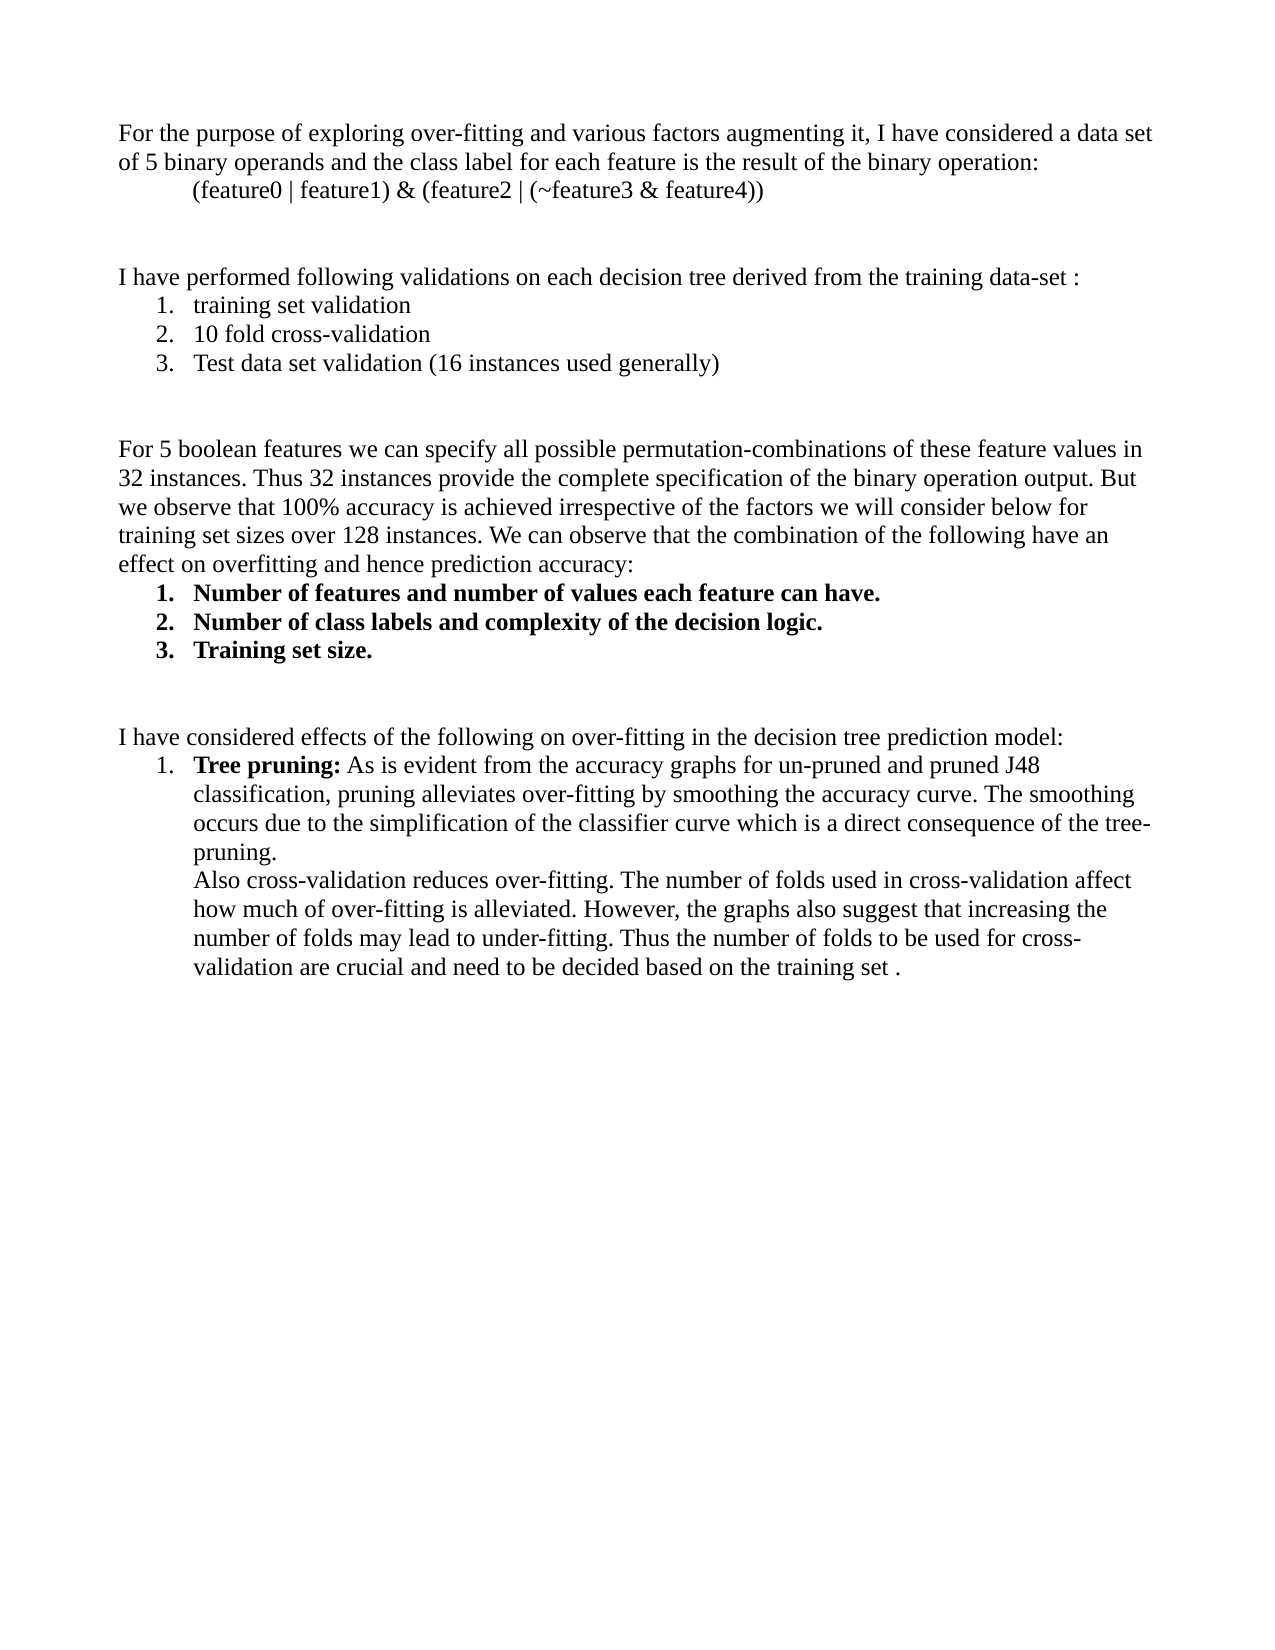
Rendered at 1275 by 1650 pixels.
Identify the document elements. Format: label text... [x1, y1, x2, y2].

list training set validation [156, 291, 1157, 319]
text For 5 boolean features we can specify all possible permutation-combinations of these feature values in 32 instances. Thus 32 instances provide the complete specification of the binary operation output. But we observe that 100% accuracy is achieved irrespective of the factors we will consider below for training set sizes over 128 instances. We can observe that the combination of the following have an effect on overfitting and hence prediction accuracy: [118, 434, 1157, 578]
list Number of features and number of values each feature can have. [156, 578, 1157, 607]
list Test data set validation (16 instances used generally) [156, 348, 1157, 377]
list Training set size. [156, 636, 1157, 664]
list Number of class labels and complexity of the decision logic. [156, 607, 1157, 636]
list 10 fold cross-validation [156, 319, 1157, 348]
text I have performed following validations on each decision tree derived from the training data-set : [118, 262, 1157, 291]
list Also cross-validation reduces over-fitting. The number of folds used in cross-validation affect how much of over-fitting is alleviated. However, the graphs also suggest that increasing the number of folds may lead to under-fitting. Thus the number of folds to be used for cross-validation are crucial and need to be decided based on the training set . [156, 866, 1157, 981]
text (feature0 | feature1) & (feature2 | (~feature3 & feature4)) [118, 176, 1157, 204]
text For the purpose of exploring over-fitting and various factors augmenting it, I have considered a data set of 5 binary operands and the class label for each feature is the result of the binary operation: [118, 118, 1157, 176]
text I have considered effects of the following on over-fitting in the decision tree prediction model: [118, 722, 1157, 751]
list Tree pruning: As is evident from the accuracy graphs for un-pruned and pruned J48 classification, pruning alleviates over-fitting by smoothing the accuracy curve. The smoothing occurs due to the simplification of the classifier curve which is a direct consequence of the tree-pruning. [156, 751, 1157, 866]
